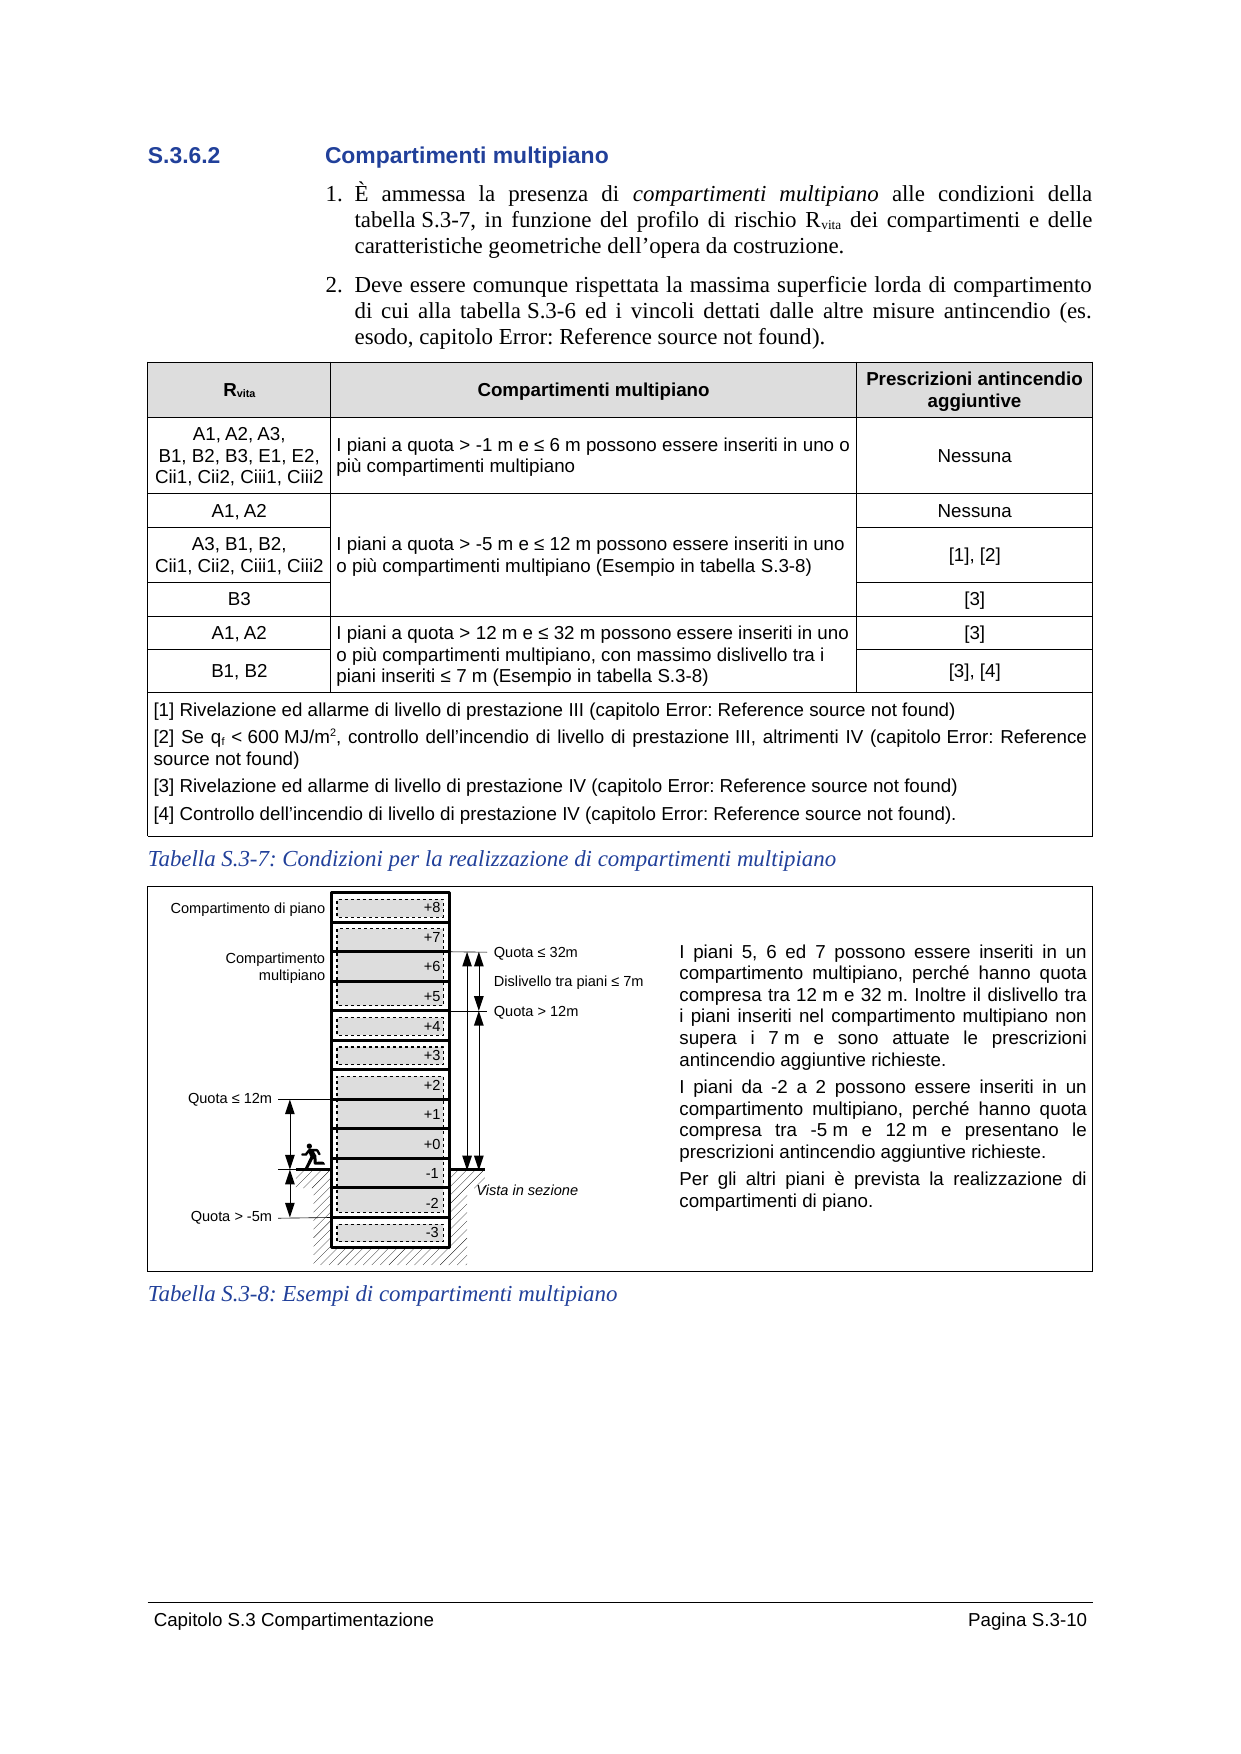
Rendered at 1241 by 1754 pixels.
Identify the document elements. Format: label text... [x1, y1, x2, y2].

table_header Rvita [148, 363, 330, 417]
table_header Compartimenti multipiano [331, 363, 856, 417]
list È ammessa la presenza di compartimenti multipiano alle condizioni della tabella S.3-7, in funzione del profilo di rischio Rvita dei compartimenti e delle caratteristiche geometriche dell’opera da costruzione. [342, 180, 1093, 259]
table_cell I piani a quota > -1 m e ≤ 6 m possono essere inseriti in uno o più compartimenti multipiano [331, 418, 856, 493]
table_cell A1, A2, A3, B1, B2, B3, E1, E2, Cii1, Cii2, Ciii1, Ciii2 [148, 418, 330, 493]
table_cell A1, A2 [148, 494, 330, 527]
table_cell Nessuna [857, 494, 1092, 527]
table_header Prescrizioni antincendio aggiuntive [857, 363, 1092, 417]
table_cell [3] [857, 617, 1092, 649]
table_cell A3, B1, B2, Cii1, Cii2, Ciii1, Ciii2 [148, 528, 330, 582]
table_cell B1, B2 [148, 650, 330, 692]
table_cell B3 [148, 583, 330, 616]
table_header [148, 887, 673, 1271]
table_cell [1], [2] [857, 528, 1092, 582]
table_cell I piani a quota > -5 m e ≤ 12 m possono essere inseriti in uno o più compartimenti multipiano (Esempio in tabella S.3-8) [331, 494, 856, 616]
text Tabella S.3-7: Condizioni per la realizzazione di compartimenti multipiano [148, 845, 1093, 871]
table_cell I piani a quota > 12 m e ≤ 32 m possono essere inseriti in uno o più compartimenti multipiano, con massimo dislivello tra i piani inseriti ≤ 7 m (Esempio in tabella S.3-8) [331, 617, 856, 692]
table_cell [3] [857, 583, 1092, 616]
list Deve essere comunque rispettata la massima superficie lorda di compartimento di cui alla tabella S.3-6 ed i vincoli dettati dalle altre misure antincendio (es. esodo, capitolo Errore: sorgente del riferimento non trovata). [342, 271, 1093, 350]
table_cell [3], [4] [857, 650, 1092, 692]
subtitle Compartimenti multipiano [148, 142, 1093, 168]
table_cell [1] Rivelazione ed allarme di livello di prestazione III (capitolo Errore: sorgente del riferimento non trovata) [2] Se qf < 600 MJ/m2, controllo dell’incendio di livello di prestazione III, altrimenti IV (capitolo Errore: sorgente del riferimento non trovata) [3] Rivelazione ed allarme di livello di prestazione IV (capitolo Errore: sorgente del riferimento non trovata) [4] Controllo dell’incendio di livello di prestazione IV (capitolo Errore: sorgente del riferimento non trovata). [148, 693, 1092, 836]
table_cell A1, A2 [148, 617, 330, 649]
table_cell Nessuna [857, 418, 1092, 493]
text Tabella S.3-8: Esempi di compartimenti multipiano [148, 1280, 1093, 1307]
table_header I piani 5, 6 ed 7 possono essere inseriti in un compartimento multipiano, perché hanno quota compresa tra 12 m e 32 m. Inoltre il dislivello tra i piani inseriti nel compartimento multipiano non supera i 7 m e sono attuate le prescrizioni antincendio aggiuntive richieste. I piani da -2 a 2 possono essere inseriti in un compartimento multipiano, perché hanno quota compresa tra -5 m e 12 m e presentano le prescrizioni antincendio aggiuntive richieste. Per gli altri piani è prevista la realizzazione di compartimenti di piano. [673, 887, 1092, 1271]
